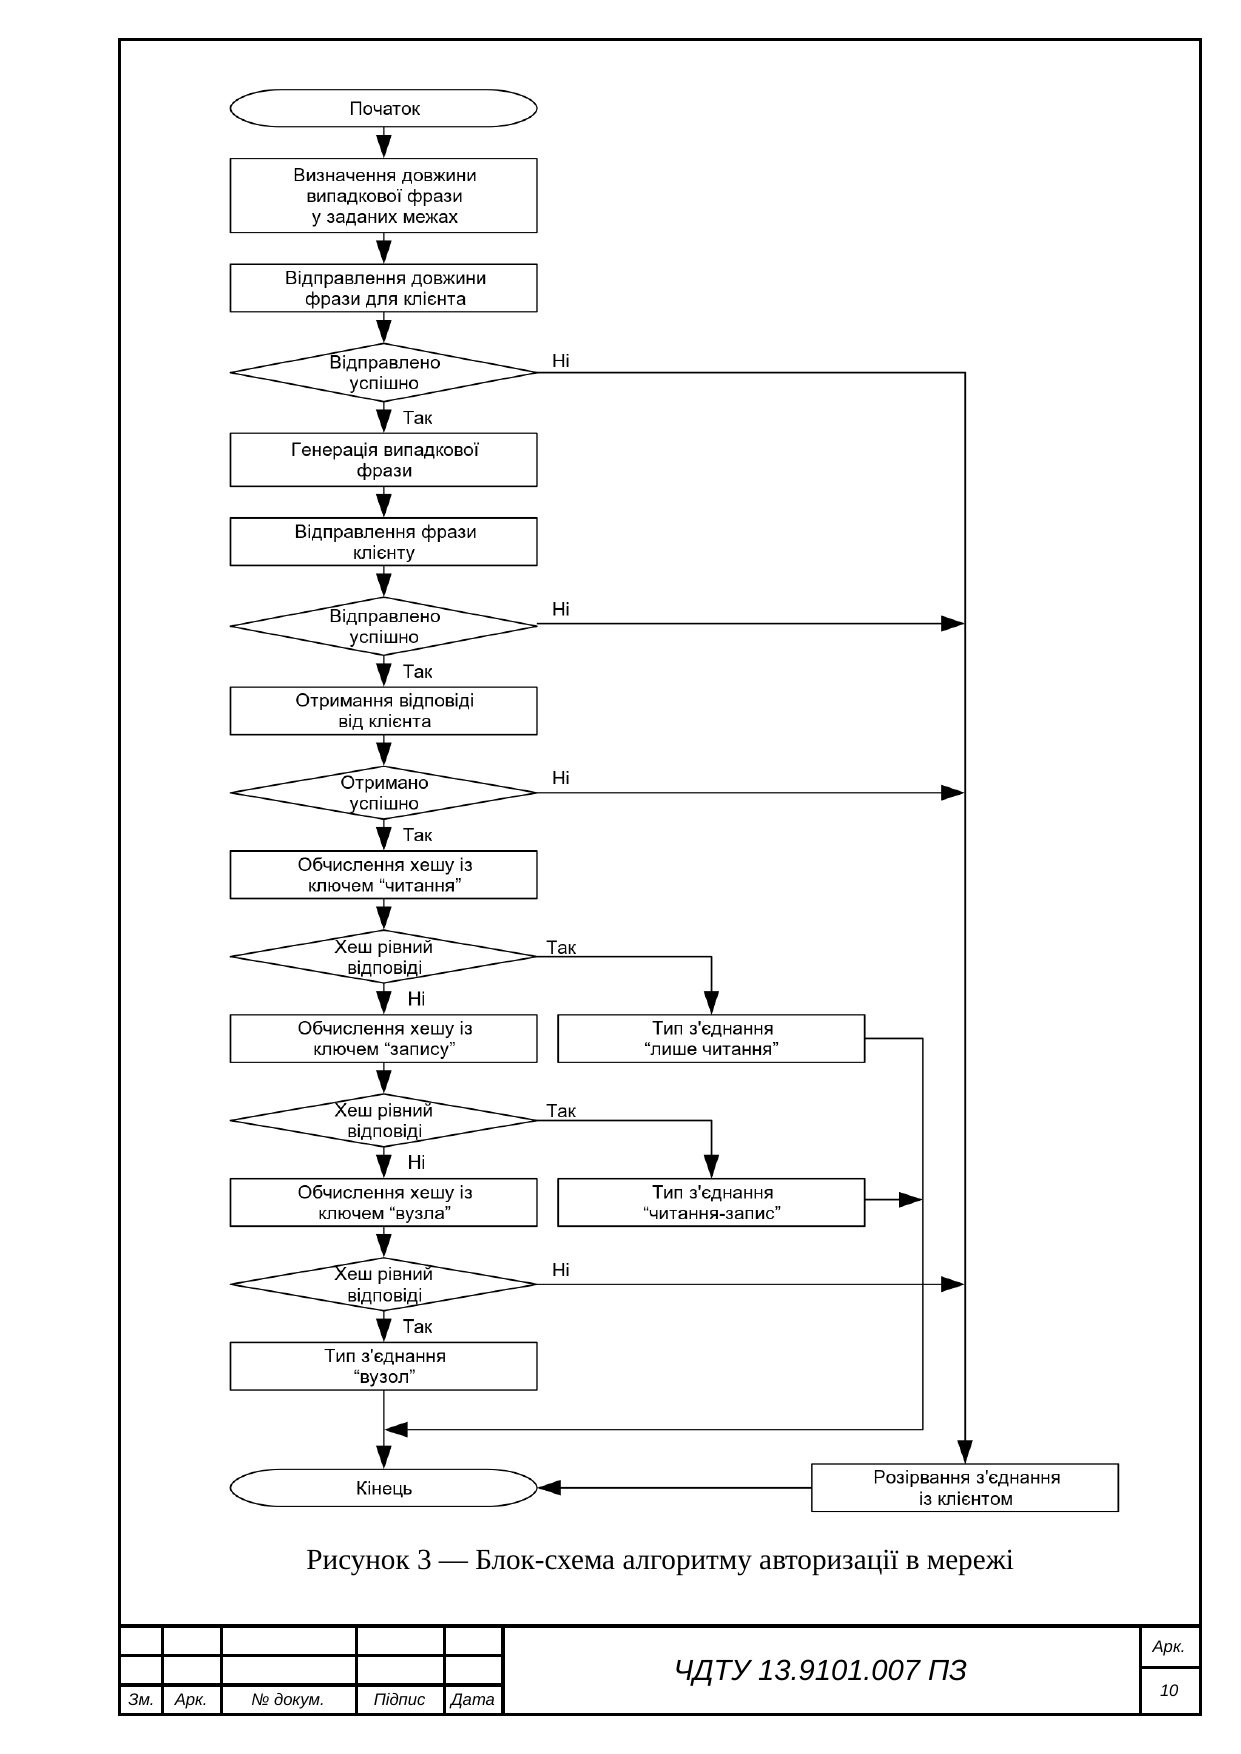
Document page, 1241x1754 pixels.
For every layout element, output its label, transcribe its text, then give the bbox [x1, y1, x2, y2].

picture [190, 70, 1131, 1526]
text Рисунок 3 — Блок-схема алгоритму авторизації в мережі [151, 1542, 1170, 1575]
